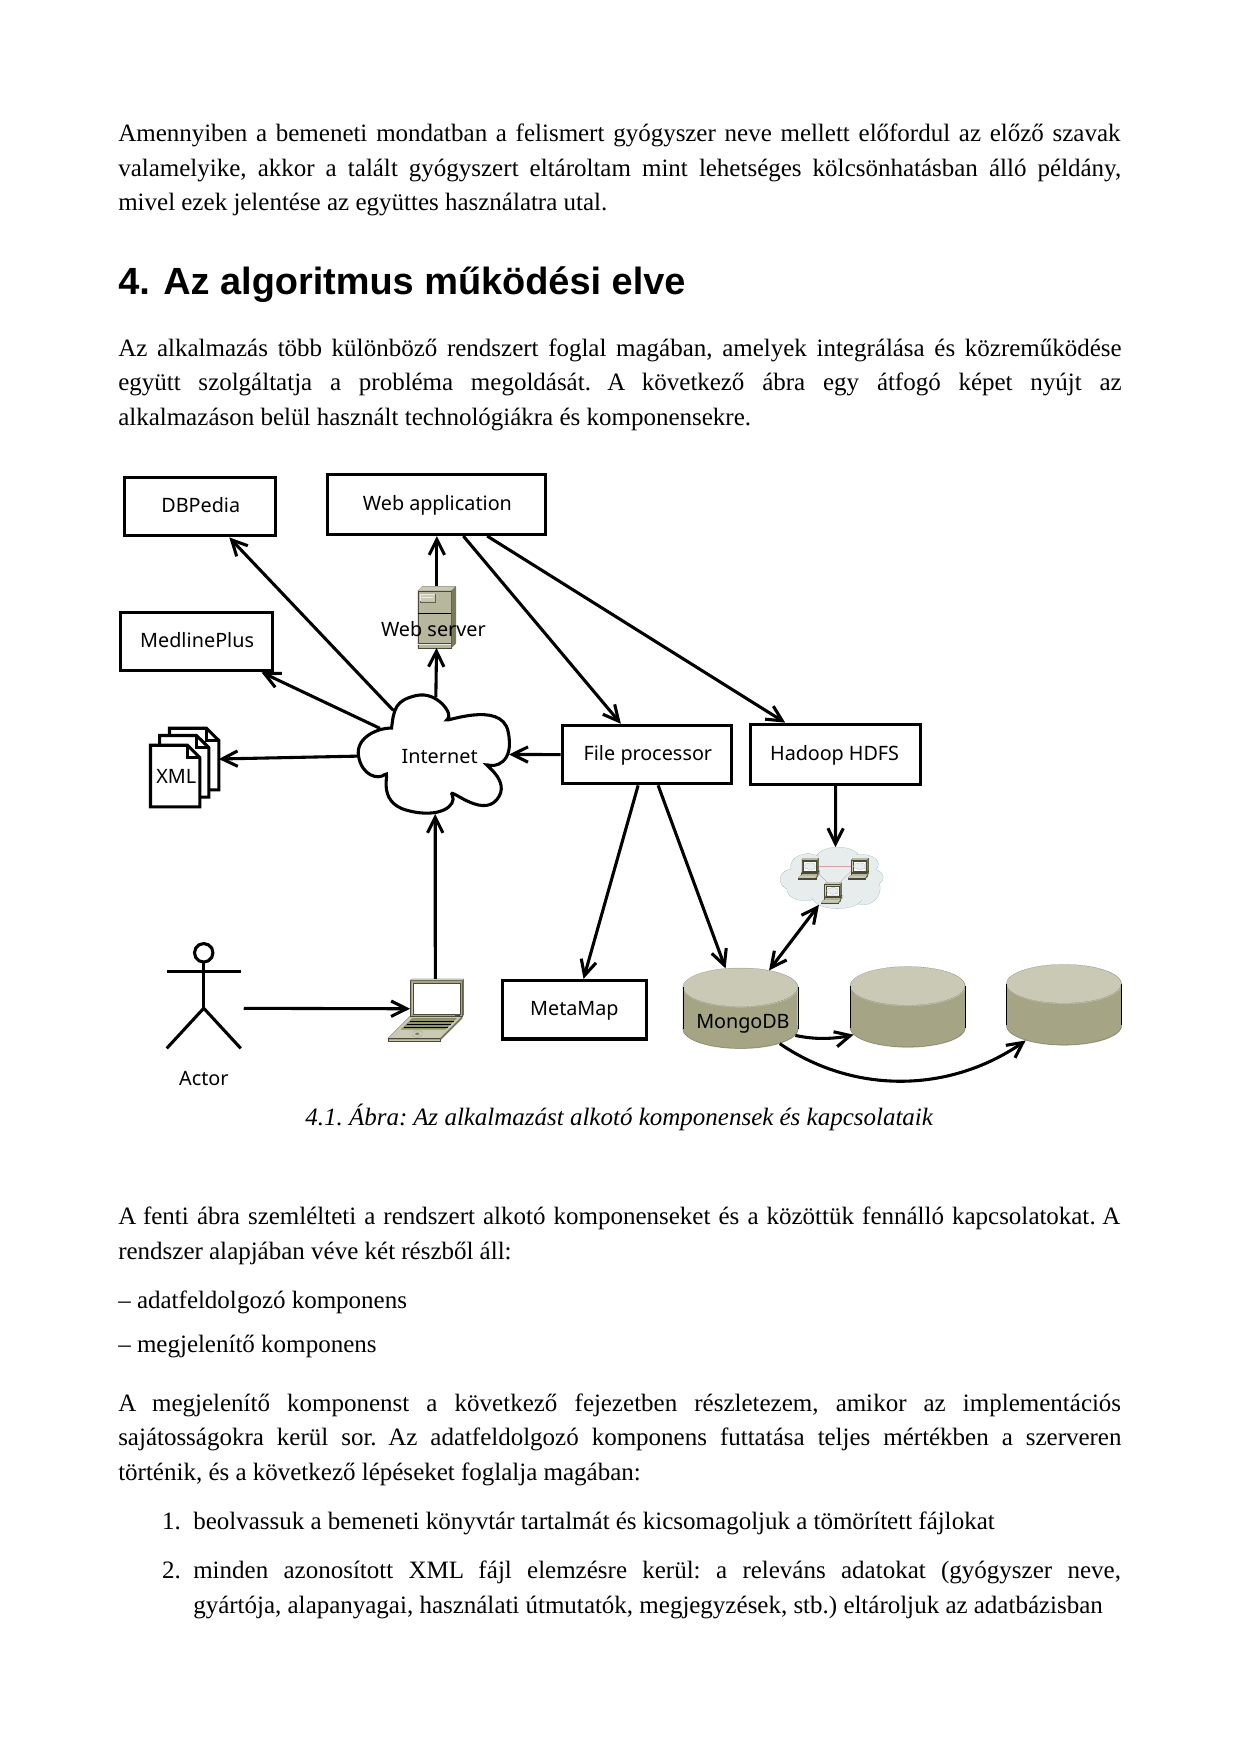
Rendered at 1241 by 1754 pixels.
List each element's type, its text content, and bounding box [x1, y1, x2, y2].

title A megjelenítő komponenst a következő fejezetben részletezem, amikor az implementációs sajátosságokra kerül sor. Az adatfeldolgozó komponens futtatása teljes mértékben a szerveren történik, és a következő lépéseket foglalja magában: [118, 1388, 1122, 1486]
list beolvassuk a bemeneti könyvtár tartalmát és kicsomagoljuk a tömörített fájlokat [156, 1506, 1122, 1535]
text – adatfeldolgozó komponens [118, 1285, 1122, 1314]
text 4.1. Ábra: Az alkalmazást alkotó komponensek és kapcsolataik [118, 463, 1122, 1131]
text – megjelenítő komponens [118, 1329, 1122, 1358]
title Amennyiben a bemeneti mondatban a felismert gyógyszer neve mellett előfordul az előző szavak valamelyike, akkor a talált gyógyszert eltároltam mint lehetséges kölcsönhatásban álló példány, mivel ezek jelentése az együttes használatra utal. [118, 118, 1122, 216]
text Az alkalmazás több különböző rendszert foglal magában, amelyek integrálása és közreműködése együtt szolgáltatja a probléma megoldását. A következő ábra egy átfogó képet nyújt az alkalmazáson belül használt technológiákra és komponensekre. [118, 333, 1122, 430]
title A fenti ábra szemlélteti a rendszert alkotó komponenseket és a közöttük fennálló kapcsolatokat. A rendszer alapjában véve két részből áll: [118, 1201, 1122, 1265]
subtitle Az algoritmus működési elve [118, 259, 1122, 303]
list minden azonosított XML fájl elemzésre kerül: a releváns adatokat (gyógyszer neve, gyártója, alapanyagai, használati útmutatók, megjegyzések, stb.) eltároljuk az adatbázisban [156, 1555, 1122, 1619]
